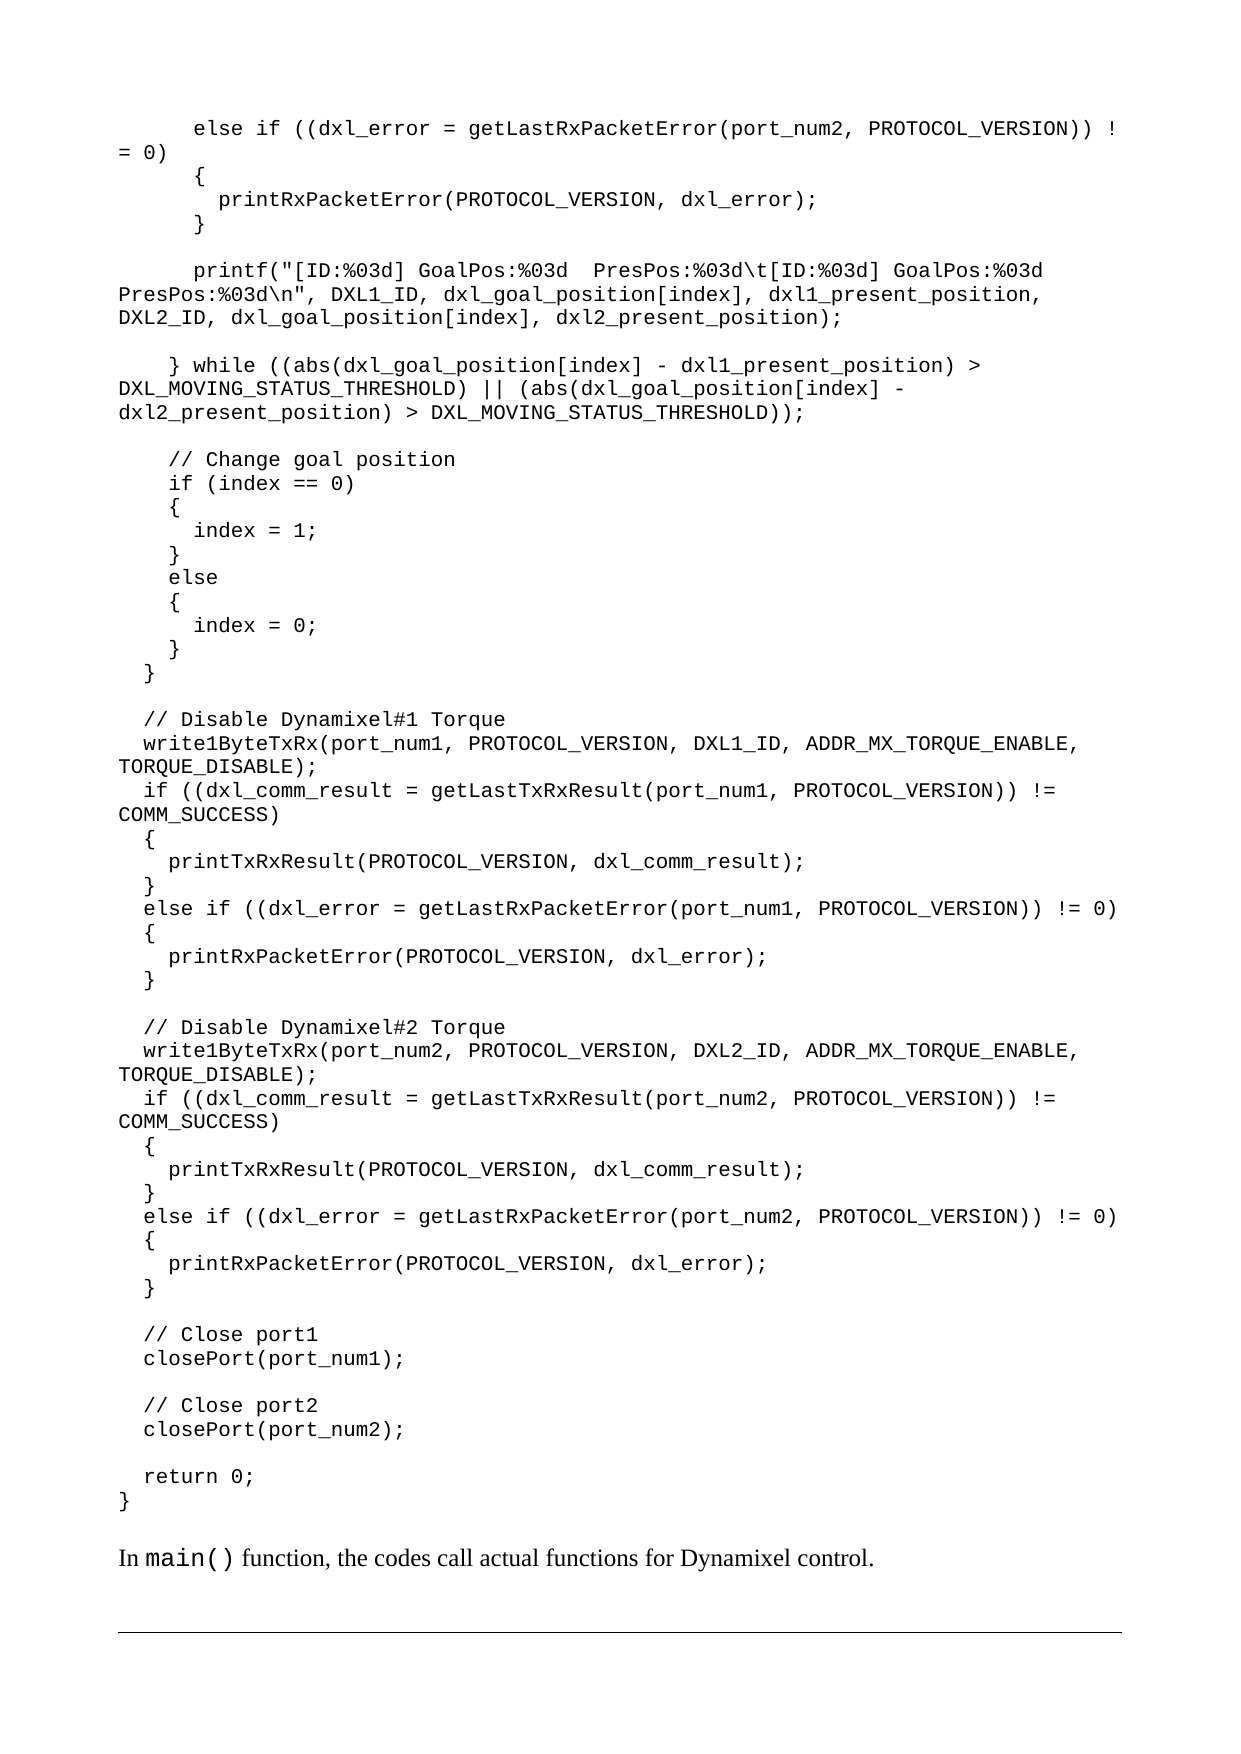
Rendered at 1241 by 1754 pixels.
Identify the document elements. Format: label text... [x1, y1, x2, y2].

text } [118, 1182, 1122, 1206]
text return 0; [118, 1466, 1122, 1489]
text if (index == 0) [118, 473, 1122, 496]
text } [118, 213, 1122, 236]
text else if ((dxl_error = getLastRxPacketError(port_num1, PROTOCOL_VERSION)) != 0) [118, 898, 1122, 922]
text { [118, 591, 1122, 615]
text } while ((abs(dxl_goal_position[index] - dxl1_present_position) > DXL_MOVING_STATUS_THRESHOLD) || (abs(dxl_goal_position[index] - dxl2_present_position) > DXL_MOVING_STATUS_THRESHOLD)); [118, 354, 1122, 426]
text write1ByteTxRx(port_num1, PROTOCOL_VERSION, DXL1_ID, ADDR_MX_TORQUE_ENABLE, TORQUE_DISABLE); [118, 733, 1122, 780]
text { [118, 1229, 1122, 1253]
text closePort(port_num2); [118, 1419, 1122, 1442]
text // Disable Dynamixel#1 Torque [118, 709, 1122, 733]
text // Close port1 [118, 1324, 1122, 1348]
text if ((dxl_comm_result = getLastTxRxResult(port_num2, PROTOCOL_VERSION)) != COMM_SUCCESS) [118, 1088, 1122, 1135]
text else if ((dxl_error = getLastRxPacketError(port_num2, PROTOCOL_VERSION)) != 0) [118, 1206, 1122, 1229]
text { [118, 165, 1122, 189]
text printRxPacketError(PROTOCOL_VERSION, dxl_error); [118, 189, 1122, 213]
text printTxRxResult(PROTOCOL_VERSION, dxl_comm_result); [118, 1158, 1122, 1182]
text } [118, 638, 1122, 662]
text write1ByteTxRx(port_num2, PROTOCOL_VERSION, DXL2_ID, ADDR_MX_TORQUE_ENABLE, TORQUE_DISABLE); [118, 1040, 1122, 1088]
text { [118, 922, 1122, 946]
text } [118, 1489, 1122, 1513]
text } [118, 544, 1122, 567]
text { [118, 827, 1122, 851]
text printTxRxResult(PROTOCOL_VERSION, dxl_comm_result); [118, 851, 1122, 875]
text else if ((dxl_error = getLastRxPacketError(port_num2, PROTOCOL_VERSION)) != 0) [118, 118, 1122, 165]
text // Close port2 [118, 1395, 1122, 1419]
text index = 1; [118, 520, 1122, 544]
text printRxPacketError(PROTOCOL_VERSION, dxl_error); [118, 1253, 1122, 1277]
text closePort(port_num1); [118, 1348, 1122, 1371]
text In main() function, the codes call actual functions for Dynamixel control. [118, 1543, 1122, 1573]
text { [118, 1135, 1122, 1158]
text } [118, 662, 1122, 686]
text } [118, 1277, 1122, 1300]
text } [118, 875, 1122, 898]
text printf("[ID:%03d] GoalPos:%03d PresPos:%03d\t[ID:%03d] GoalPos:%03d PresPos:%03d\n", DXL1_ID, dxl_goal_position[index], dxl1_present_position, DXL2_ID, dxl_goal_position[index], dxl2_present_position); [118, 260, 1122, 331]
text // Change goal position [118, 449, 1122, 473]
text else [118, 567, 1122, 591]
text index = 0; [118, 615, 1122, 638]
text } [118, 969, 1122, 993]
text if ((dxl_comm_result = getLastTxRxResult(port_num1, PROTOCOL_VERSION)) != COMM_SUCCESS) [118, 780, 1122, 827]
text { [118, 496, 1122, 520]
text printRxPacketError(PROTOCOL_VERSION, dxl_error); [118, 946, 1122, 969]
text // Disable Dynamixel#2 Torque [118, 1017, 1122, 1040]
